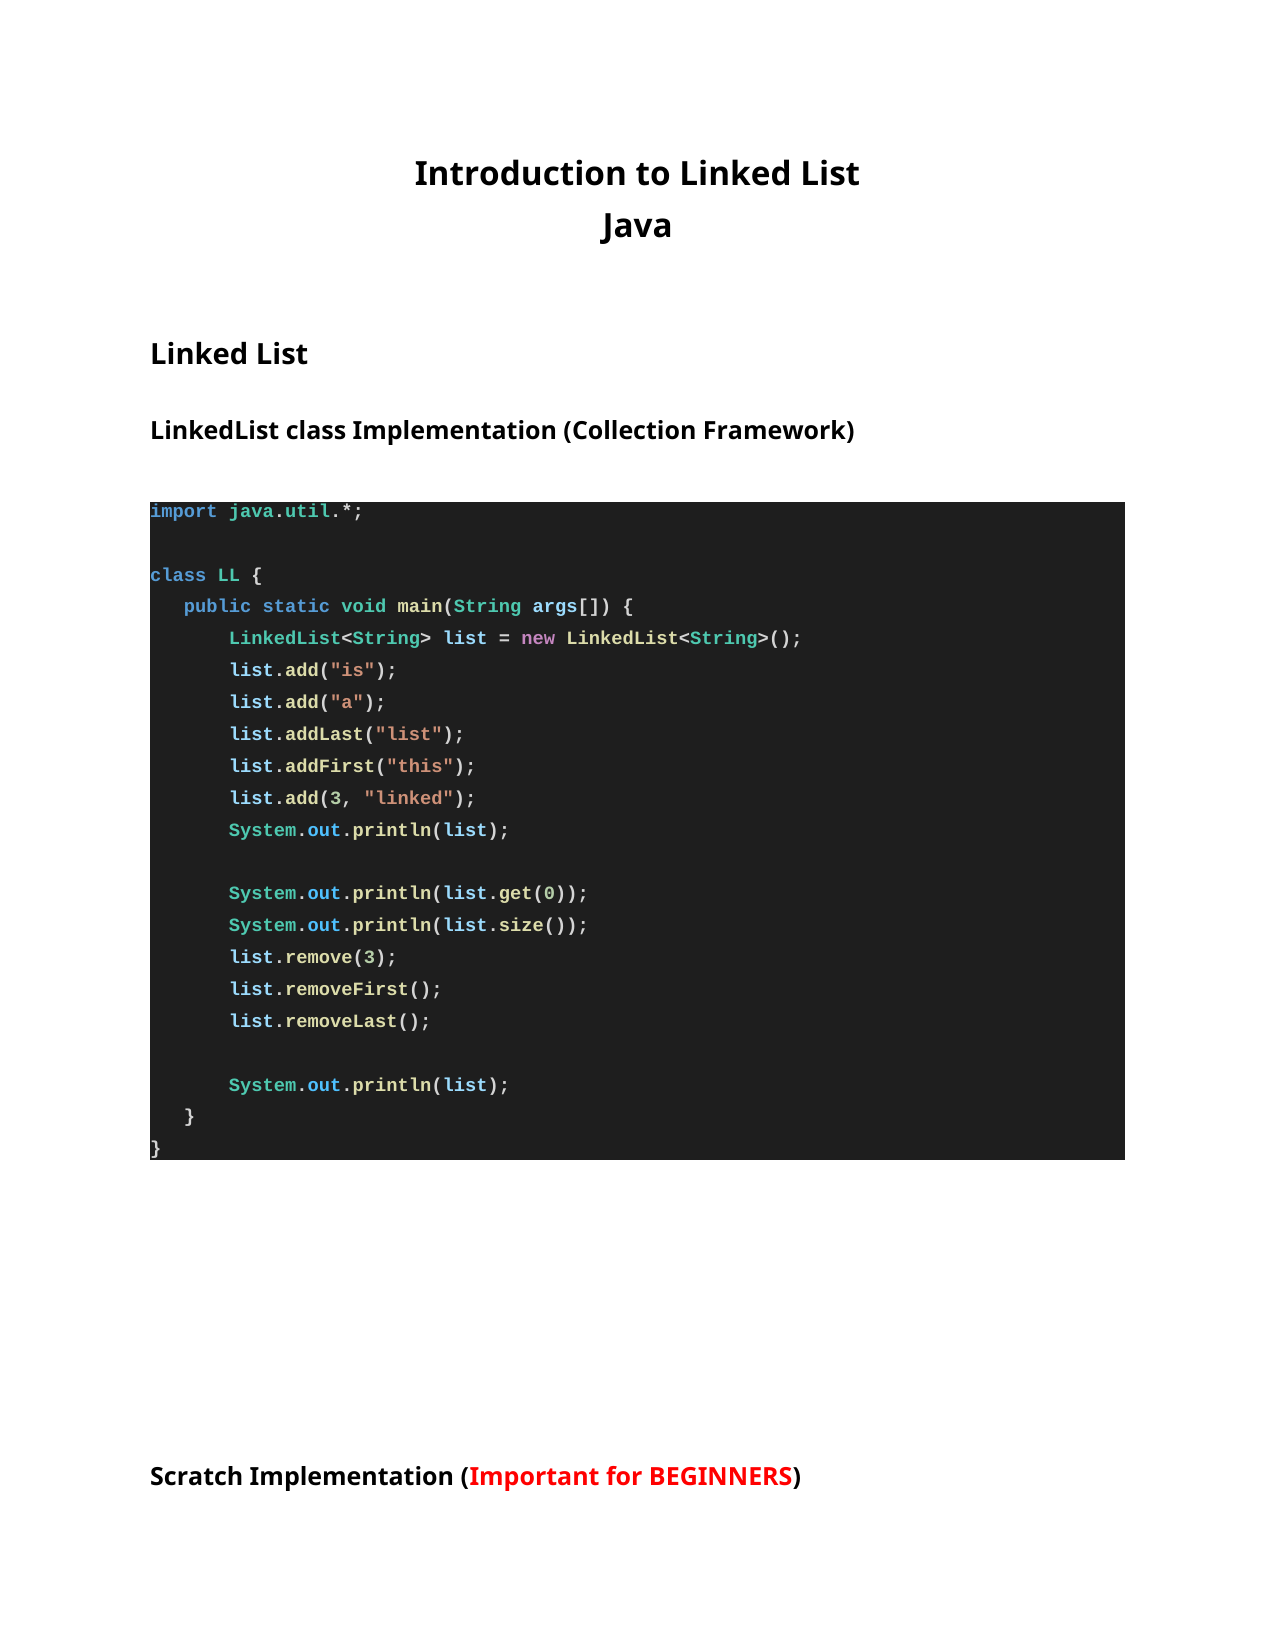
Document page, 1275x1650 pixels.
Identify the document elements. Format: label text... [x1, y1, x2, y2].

text System.out.println(list.get(0)); [150, 884, 1125, 905]
text System.out.println(list); [150, 1075, 1125, 1097]
text list.addFirst("this"); [150, 757, 1125, 778]
text list.removeFirst(); [150, 980, 1125, 1001]
text LinkedList<String> list = new LinkedList<String>(); [150, 629, 1125, 650]
text list.removeLast(); [150, 1012, 1125, 1033]
text Java [150, 202, 1125, 248]
text } [150, 1139, 1125, 1160]
text System.out.println(list.size()); [150, 916, 1125, 937]
text System.out.println(list); [150, 820, 1125, 842]
text LinkedList class Implementation (Collection Framework) [150, 413, 1125, 447]
text list.remove(3); [150, 948, 1125, 969]
text list.addLast("list"); [150, 725, 1125, 746]
text list.add(3, "linked"); [150, 788, 1125, 810]
text list.add("a"); [150, 693, 1125, 714]
text } [150, 1107, 1125, 1128]
text public static void main(String args[]) { [150, 597, 1125, 618]
text list.add("is"); [150, 661, 1125, 682]
text import java.util.*; [150, 502, 1125, 523]
text Scratch Implementation (Important for BEGINNERS) [150, 1459, 1125, 1493]
text Introduction to Linked List [150, 150, 1125, 195]
text class LL { [150, 565, 1125, 587]
text Linked List [150, 333, 1125, 373]
